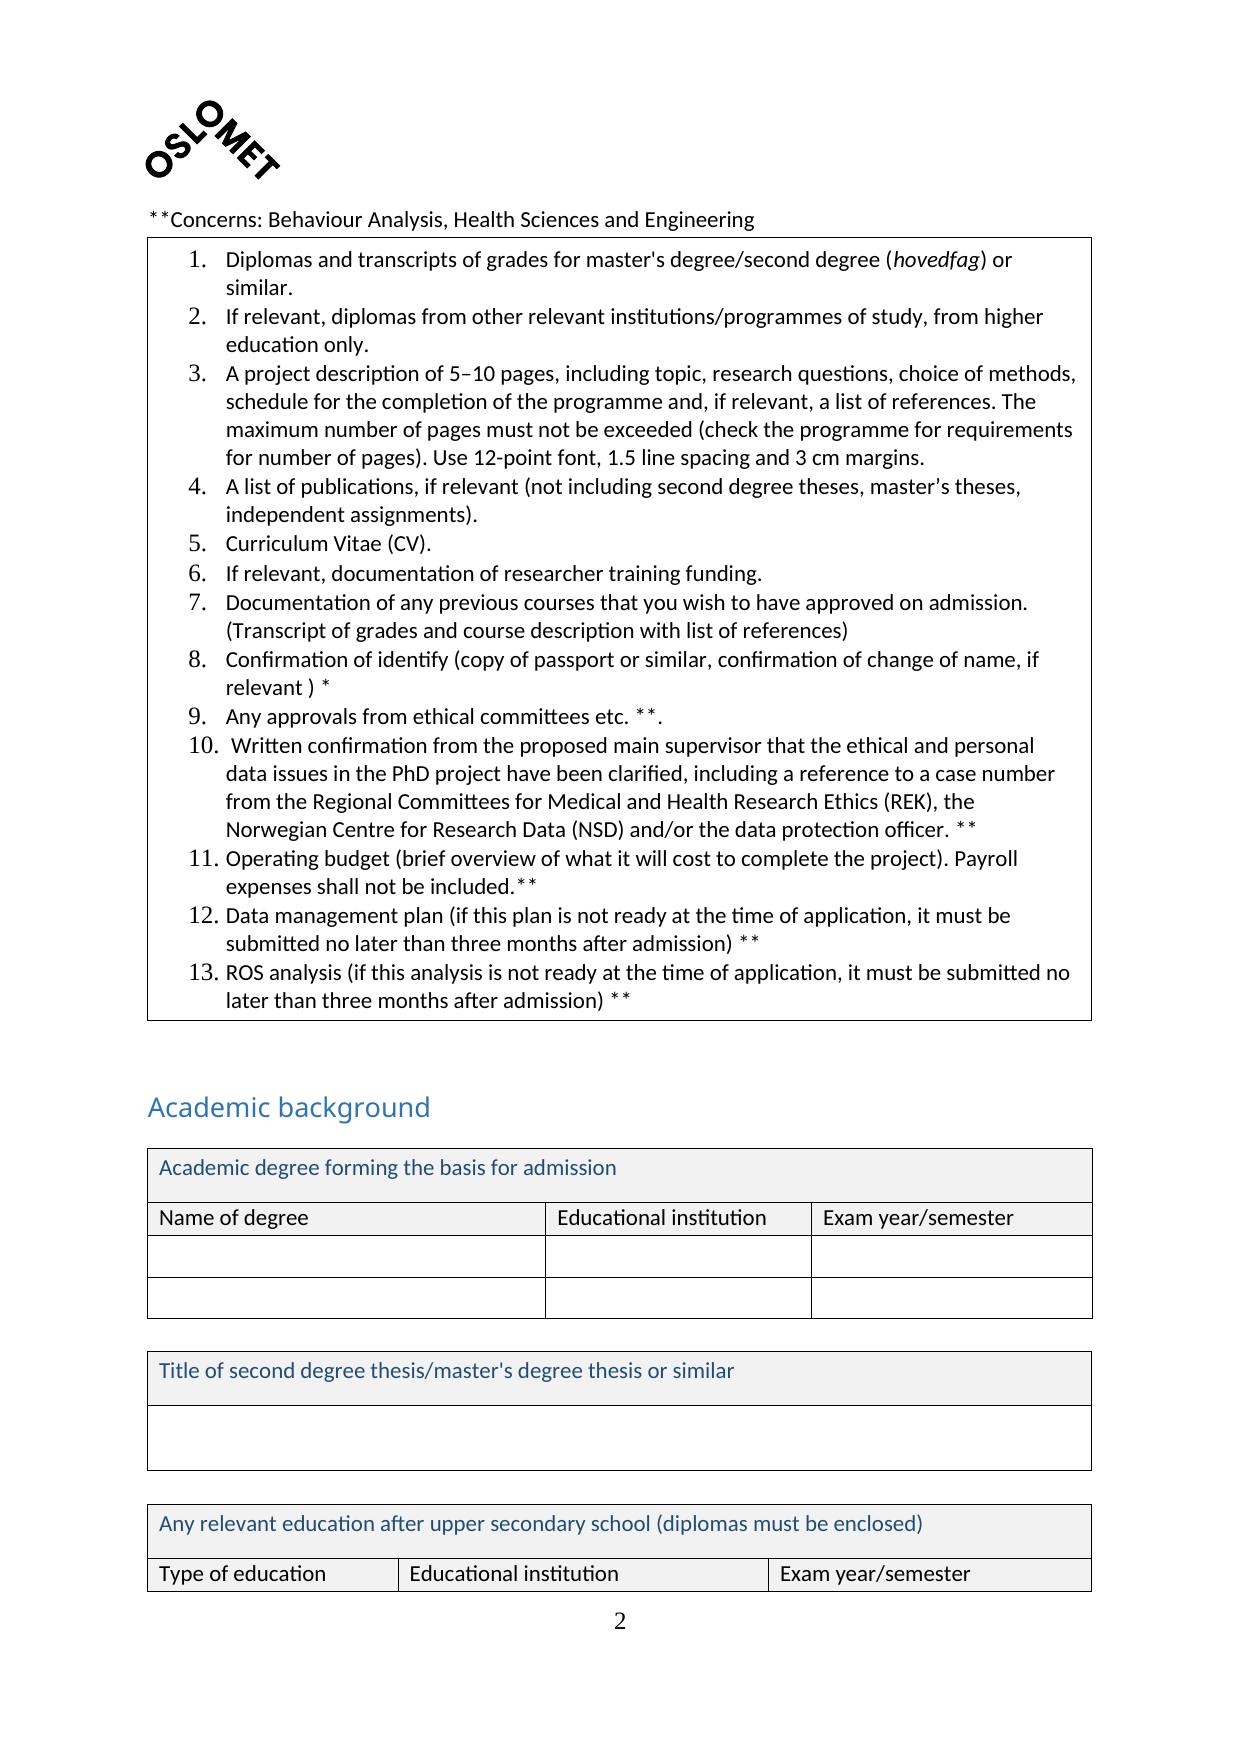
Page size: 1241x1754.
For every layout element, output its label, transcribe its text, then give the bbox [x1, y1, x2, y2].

subtitle Academic background [148, 1089, 1093, 1126]
table_cell [546, 1278, 811, 1318]
table_cell [148, 1278, 545, 1318]
table_cell Exam year/semester [812, 1203, 1092, 1235]
table_cell [148, 1236, 545, 1277]
table_cell [812, 1278, 1092, 1318]
table_cell [812, 1236, 1092, 1277]
table_header Academic degree forming the basis for admission [148, 1149, 1092, 1202]
table_cell Name of degree [148, 1203, 545, 1235]
table_header Title of second degree thesis/master's degree thesis or similar [148, 1352, 1091, 1405]
table_header Any relevant education after upper secondary school (diplomas must be enclosed) [148, 1505, 1091, 1558]
table_cell [148, 1406, 1091, 1470]
table_cell Educational institution [546, 1203, 811, 1235]
table_cell Educational institution [399, 1559, 768, 1591]
text **Concerns: Behaviour Analysis, Health Sciences and Engineering [148, 205, 1093, 233]
table_cell Exam year/semester [769, 1559, 1091, 1591]
table_cell Type of education [148, 1559, 398, 1591]
table_cell [546, 1236, 811, 1277]
table_header Diplomas and transcripts of grades for master's degree/second degree (hovedfag) or similar. If relevant, diplomas from other relevant institutions/programmes of study, from higher education only. A project description of 5–10 pages, including topic, research questions, choice of methods, schedule for the completion of the programme and, if relevant, a list of references. The maximum number of pages must not be exceeded (check the programme for requirements for number of pages). Use 12-point font, 1.5 line spacing and 3 cm margins. A list of publications, if relevant (not including second degree theses, master’s theses, independent assignments). Curriculum Vitae (CV). If relevant, documentation of researcher training funding. Documentation of any previous courses that you wish to have approved on admission. (Transcript of grades and course description with list of references) Confirmation of identify (copy of passport or similar, confirmation of change of name, if relevant ) * Any approvals from ethical committees etc. **. Written confirmation from the proposed main supervisor that the ethical and personal data issues in the PhD project have been clarified, including a reference to a case number from the Regional Committees for Medical and Health Research Ethics (REK), the Norwegian Centre for Research Data (NSD) and/or the data protection officer. ** Operating budget (brief overview of what it will cost to complete the project). Payroll expenses shall not be included.** Data management plan (if this plan is not ready at the time of application, it must be submitted no later than three months after admission) ** ROS analysis (if this analysis is not ready at the time of application, it must be submitted no later than three months after admission) ** [148, 238, 1091, 1020]
